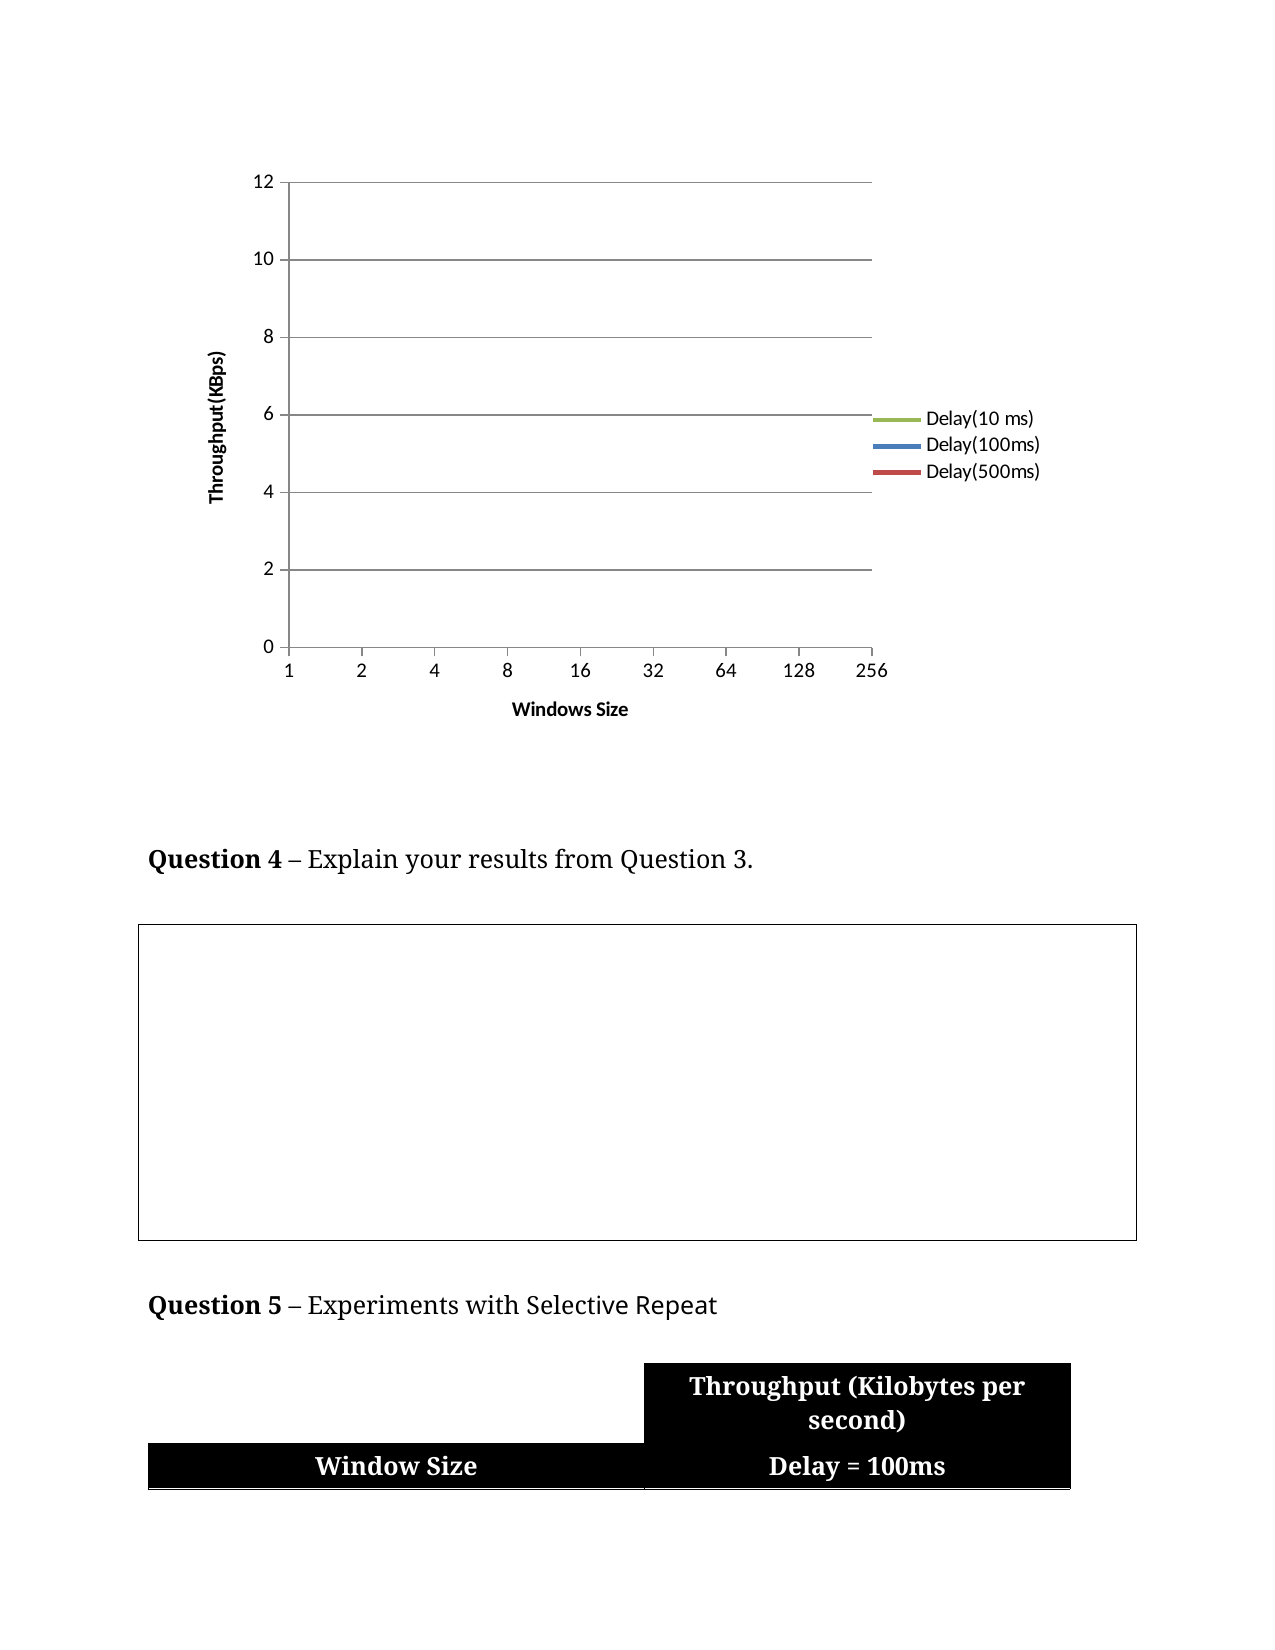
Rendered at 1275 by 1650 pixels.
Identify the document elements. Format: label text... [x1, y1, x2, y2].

table_cell Window Size [149, 1444, 644, 1488]
text Question 4 – Explain your results from Question 3. [148, 842, 1127, 876]
table_header Throughput (Kilobytes per second) [645, 1364, 1070, 1443]
table_header [148, 1363, 644, 1443]
text Question 5 – Experiments with Selective Repeat [148, 1288, 1127, 1322]
table_cell Delay = 100ms [645, 1444, 1070, 1488]
